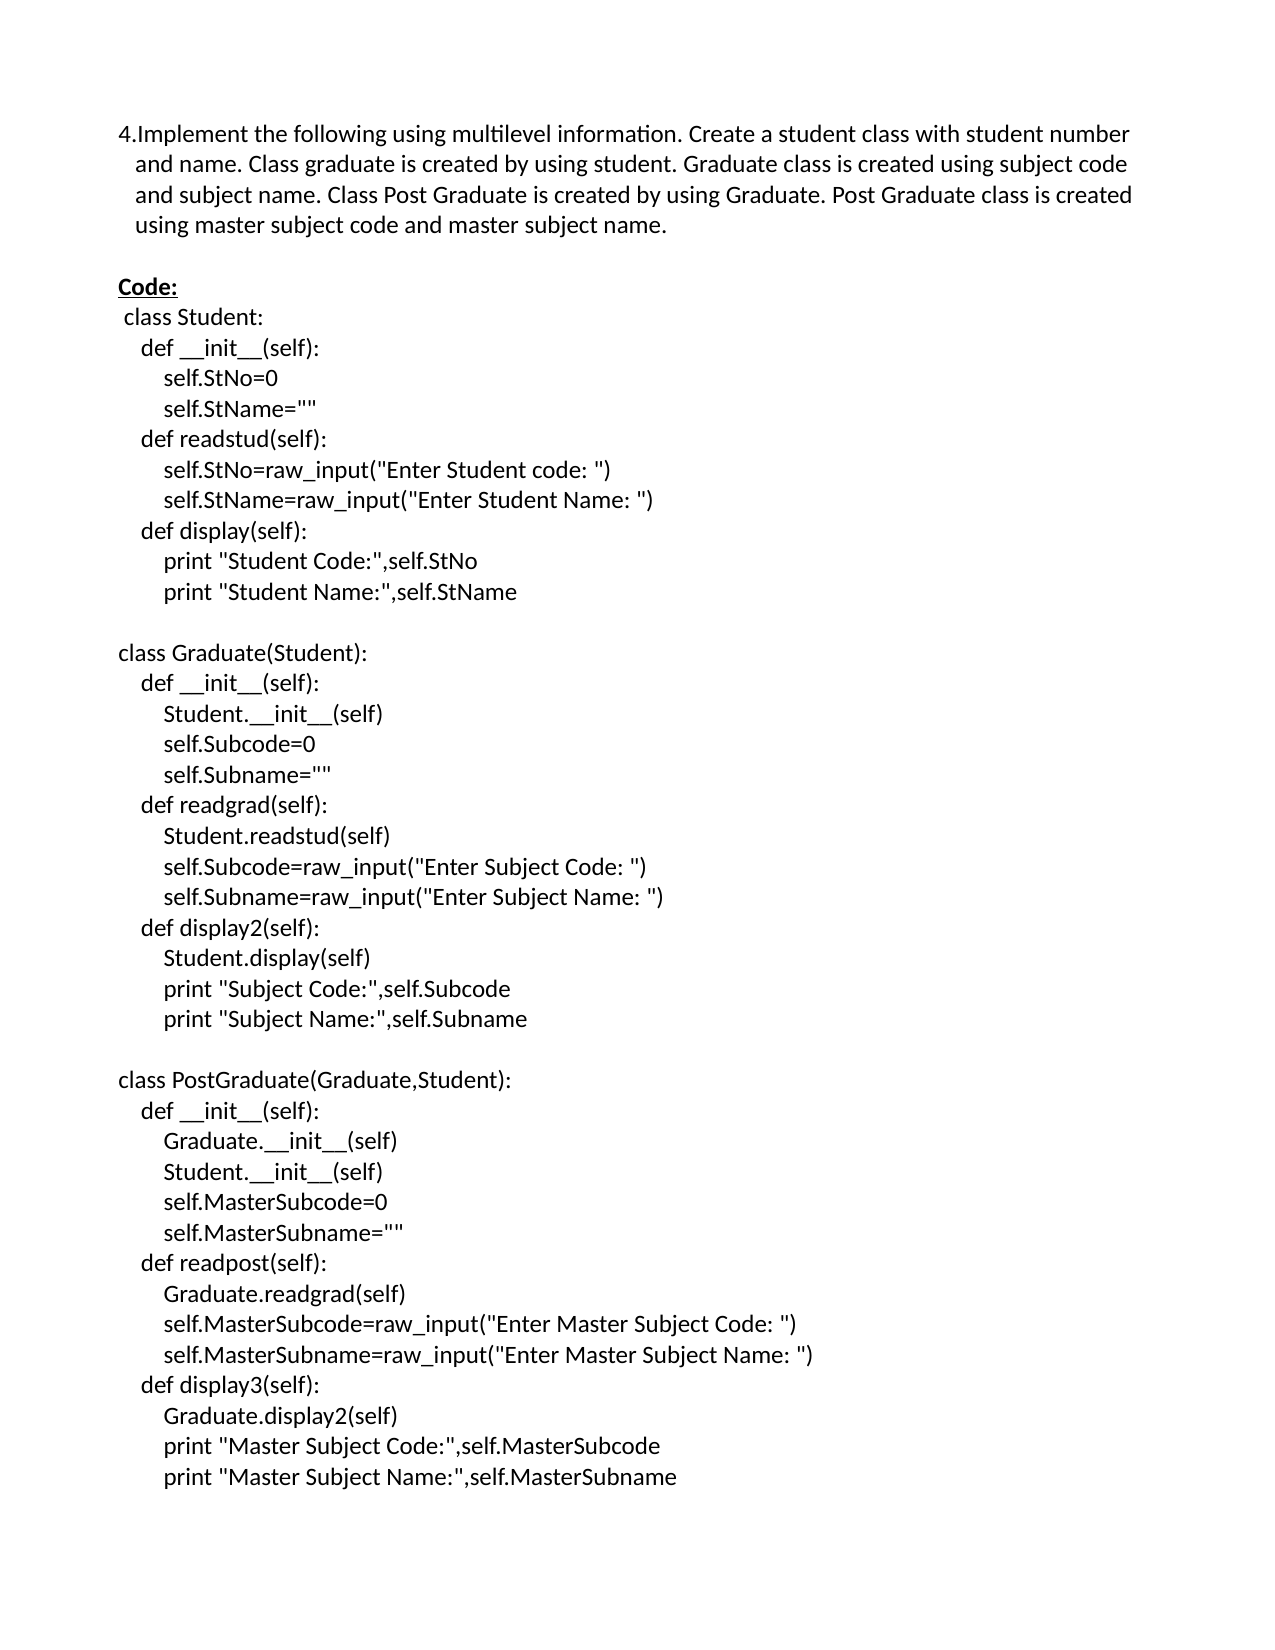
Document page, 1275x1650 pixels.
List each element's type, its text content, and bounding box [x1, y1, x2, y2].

text and name. Class graduate is created by using student. Graduate class is created using subject code [118, 149, 1157, 179]
text self.StNo=0 [118, 362, 1157, 393]
text self.Subcode=raw_input("Enter Subject Code: ") [118, 851, 1157, 881]
text Graduate.readgrad(self) [118, 1278, 1157, 1308]
text def readstud(self): [118, 423, 1157, 454]
text self.StName="" [118, 393, 1157, 423]
text def display(self): [118, 515, 1157, 545]
text Graduate.__init__(self) [118, 1125, 1157, 1156]
text print "Student Name:",self.StName [118, 576, 1157, 606]
text print "Master Subject Name:",self.MasterSubname [118, 1461, 1157, 1492]
text Graduate.display2(self) [118, 1400, 1157, 1431]
text Code: [118, 271, 1157, 301]
text print "Student Code:",self.StNo [118, 545, 1157, 576]
text def display3(self): [118, 1369, 1157, 1400]
text def readpost(self): [118, 1247, 1157, 1278]
text self.MasterSubname="" [118, 1217, 1157, 1247]
text self.MasterSubname=raw_input("Enter Master Subject Name: ") [118, 1339, 1157, 1369]
text def display2(self): [118, 912, 1157, 942]
text Student.readstud(self) [118, 820, 1157, 851]
text print "Subject Code:",self.Subcode [118, 973, 1157, 1003]
text def __init__(self): [118, 667, 1157, 698]
text class Student: [118, 301, 1157, 332]
text using master subject code and master subject name. [118, 210, 1157, 240]
text and subject name. Class Post Graduate is created by using Graduate. Post Graduate class is created [118, 179, 1157, 210]
text Student.display(self) [118, 942, 1157, 973]
text self.MasterSubcode=0 [118, 1186, 1157, 1217]
text 4.Implement the following using multilevel information. Create a student class with student number [118, 118, 1157, 149]
text self.Subcode=0 [118, 728, 1157, 759]
text self.Subname=raw_input("Enter Subject Name: ") [118, 881, 1157, 912]
text print "Subject Name:",self.Subname [118, 1003, 1157, 1034]
text def __init__(self): [118, 332, 1157, 362]
text class Graduate(Student): [118, 637, 1157, 667]
text self.StNo=raw_input("Enter Student code: ") [118, 454, 1157, 484]
text print "Master Subject Code:",self.MasterSubcode [118, 1431, 1157, 1461]
text Student.__init__(self) [118, 1156, 1157, 1186]
text self.MasterSubcode=raw_input("Enter Master Subject Code: ") [118, 1308, 1157, 1339]
text self.Subname="" [118, 759, 1157, 789]
text class PostGraduate(Graduate,Student): [118, 1064, 1157, 1095]
text def __init__(self): [118, 1095, 1157, 1125]
text self.StName=raw_input("Enter Student Name: ") [118, 484, 1157, 515]
text def readgrad(self): [118, 789, 1157, 820]
text Student.__init__(self) [118, 698, 1157, 728]
